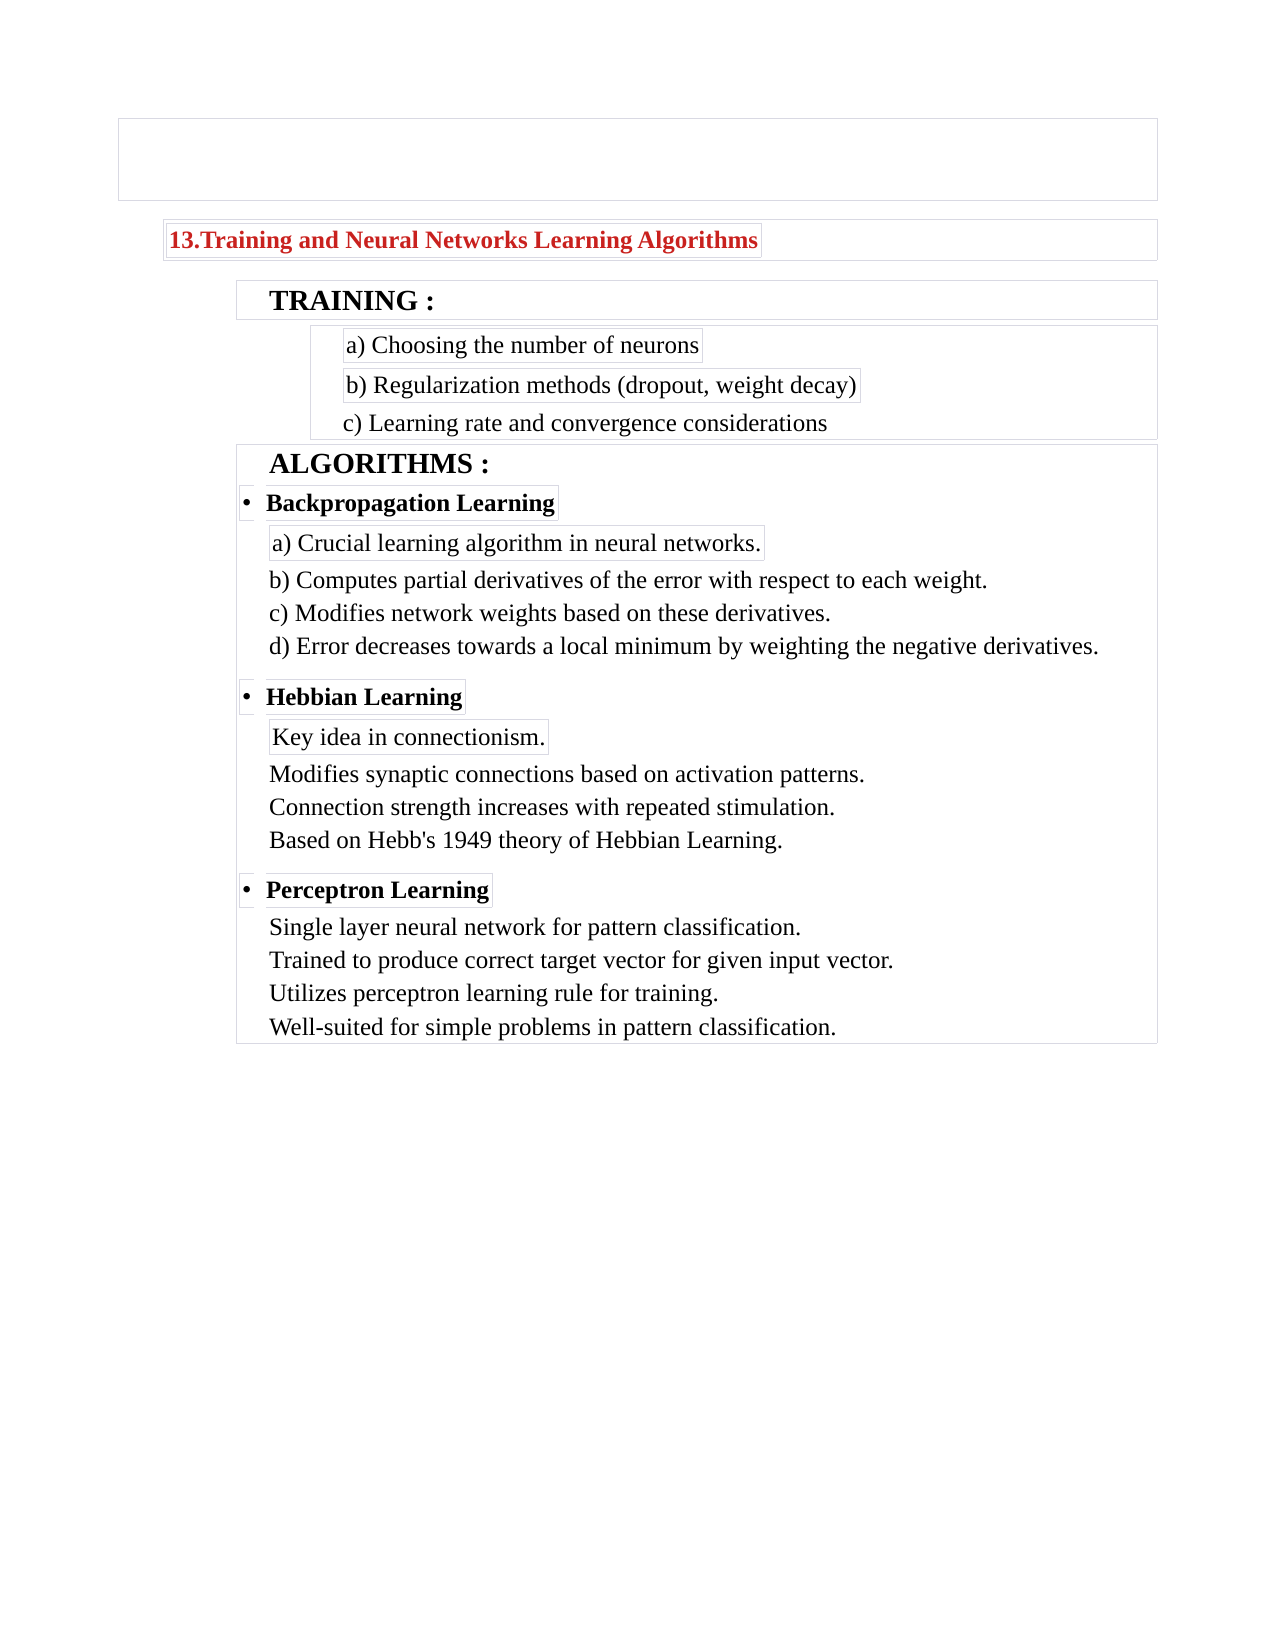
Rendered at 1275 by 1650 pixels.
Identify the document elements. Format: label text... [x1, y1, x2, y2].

list Connection strength increases with repeated stimulation. [237, 789, 1157, 821]
list Perceptron Learning [237, 869, 1157, 907]
list Hebbian Learning [237, 676, 1157, 714]
list Key idea in connectionism. [237, 716, 1157, 754]
list d) Error decreases towards a local minimum by weighting the negative derivatives. [237, 628, 1157, 660]
list Single layer neural network for pattern classification. [237, 909, 1157, 941]
list Utilizes perceptron learning rule for training. [237, 976, 1157, 1007]
list a) Crucial learning algorithm in neural networks. [237, 522, 1157, 560]
list a) Choosing the number of neurons [311, 326, 1157, 362]
list Well-suited for simple problems in pattern classification. [237, 1008, 1157, 1043]
list Based on Hebb's 1949 theory of Hebbian Learning. [237, 822, 1157, 854]
list Training and Neural Networks Learning Algorithms [164, 220, 1157, 260]
list b) Computes partial derivatives of the error with respect to each weight. [237, 562, 1157, 594]
list c) Learning rate and convergence considerations [311, 404, 1157, 439]
list Modifies synaptic connections based on activation patterns. [237, 756, 1157, 788]
list Trained to produce correct target vector for given input vector. [237, 942, 1157, 974]
list ALGORITHMS : [237, 445, 1157, 480]
list c) Modifies network weights based on these derivatives. [237, 595, 1157, 627]
list Backpropagation Learning [237, 482, 1157, 520]
list TRAINING : [237, 281, 1157, 319]
list b) Regularization methods (dropout, weight decay) [311, 364, 1157, 402]
